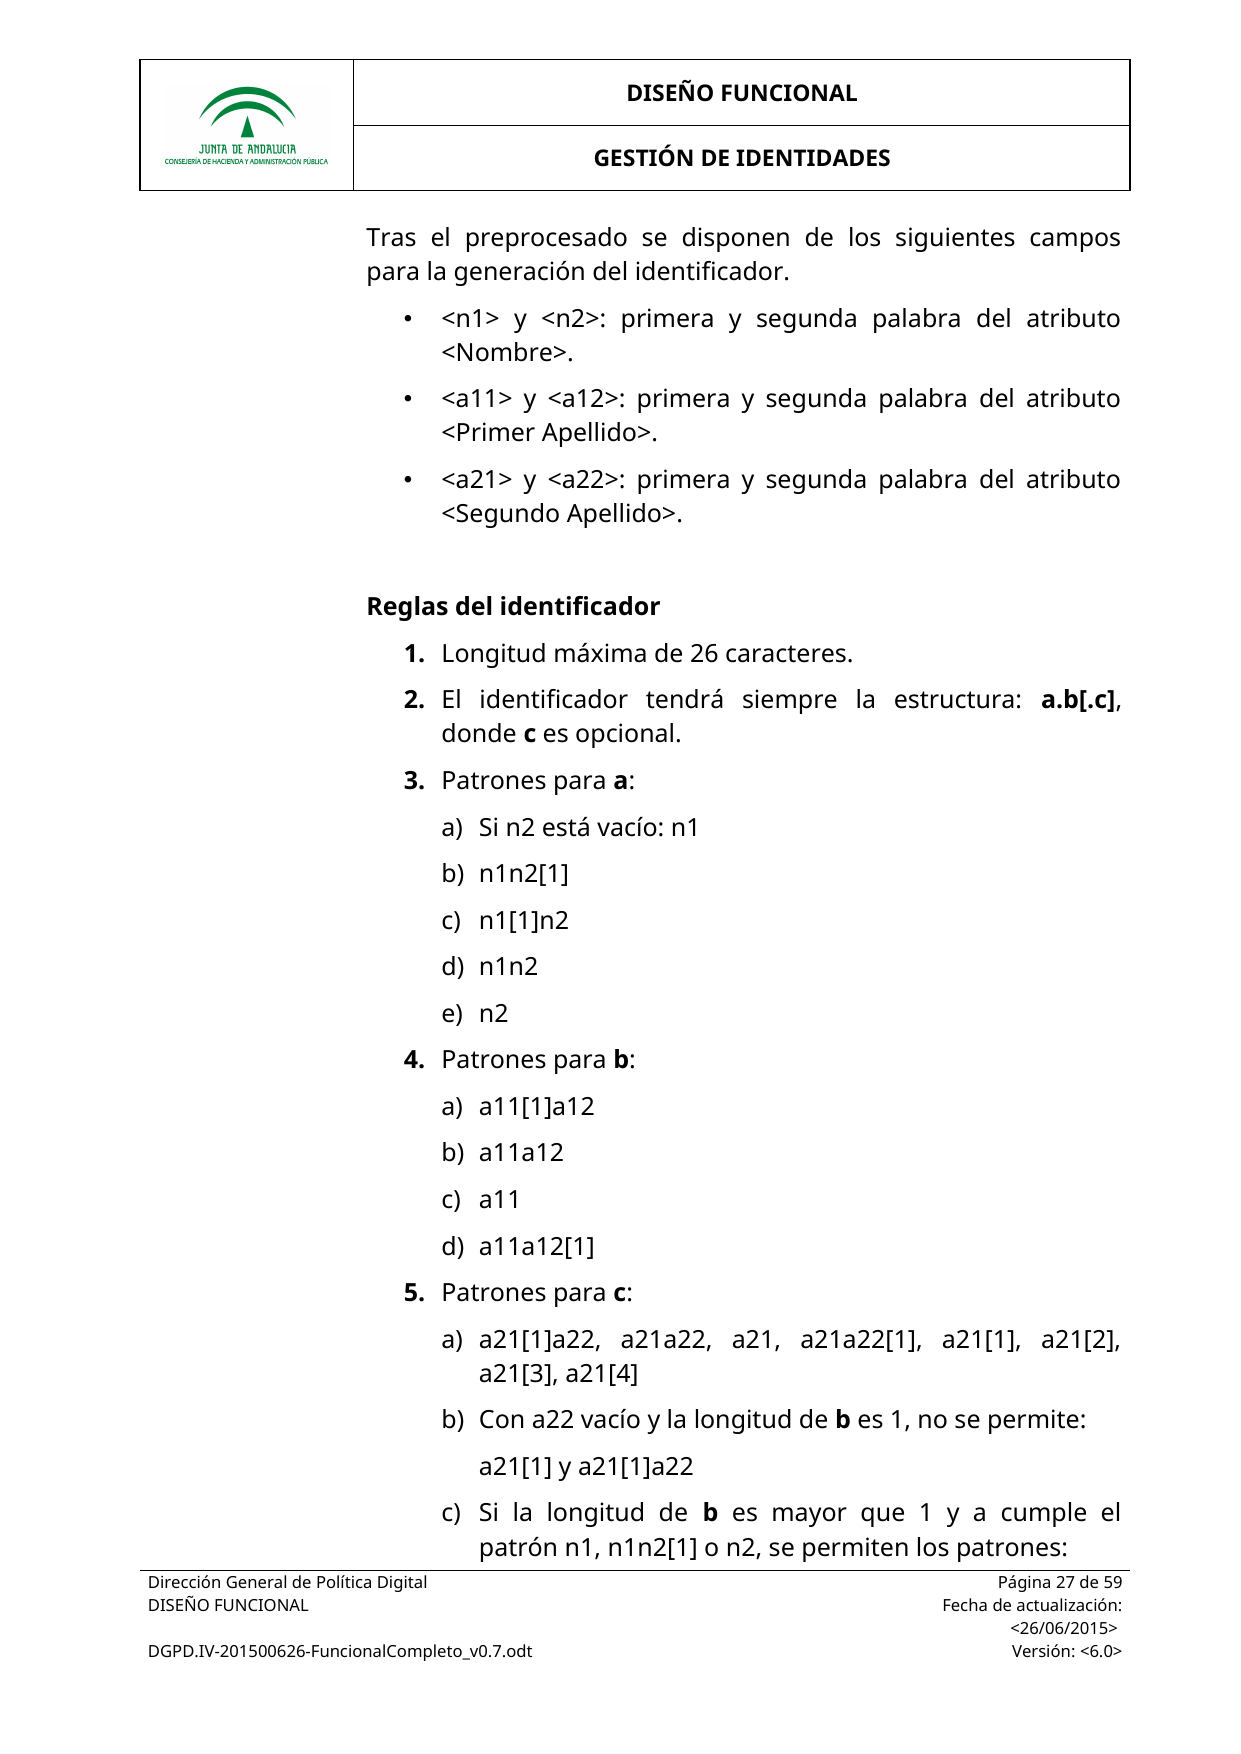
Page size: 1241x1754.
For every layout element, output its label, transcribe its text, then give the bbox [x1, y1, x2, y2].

list Longitud máxima de 26 caracteres. [404, 635, 1122, 669]
list a21[1] y a21[1]a22 [441, 1448, 1122, 1483]
list <a11> y <a12>: primera y segunda palabra del atributo <Primer Apellido>. [404, 381, 1122, 449]
list <n1> y <n2>: primera y segunda palabra del atributo <Nombre>. [404, 300, 1122, 368]
picture [164, 85, 330, 165]
list a11[1]a12 [441, 1088, 1122, 1123]
list El identificador tendrá siempre la estructura: a.b[.c], donde c es opcional. [404, 682, 1122, 750]
list n1n2 [441, 949, 1122, 983]
list Si n2 está vacío: n1 [441, 809, 1122, 843]
list n1n2[1] [441, 856, 1122, 890]
list a11a12[1] [441, 1228, 1122, 1262]
list Patrones para c: [404, 1275, 1122, 1309]
list a11 [441, 1182, 1122, 1216]
text Reglas del identificador [366, 589, 1122, 623]
list a21[1]a22, a21a22, a21, a21a22[1], a21[1], a21[2], a21[3], a21[4] [441, 1321, 1122, 1389]
list Patrones para b: [404, 1042, 1122, 1076]
list Patrones para a: [404, 763, 1122, 797]
list Si la longitud de b es mayor que 1 y a cumple el patrón n1, n1n2[1] o n2, se permiten los patrones: [441, 1495, 1122, 1563]
list <a21> y <a22>: primera y segunda palabra del atributo <Segundo Apellido>. [404, 462, 1122, 530]
list a11a12 [441, 1135, 1122, 1169]
list n2 [441, 995, 1122, 1029]
text Tras el preprocesado se disponen de los siguientes campos para la generación del identificador. [366, 220, 1122, 288]
list n1[1]n2 [441, 902, 1122, 936]
list Con a22 vacío y la longitud de b es 1, no se permite: [441, 1402, 1122, 1436]
